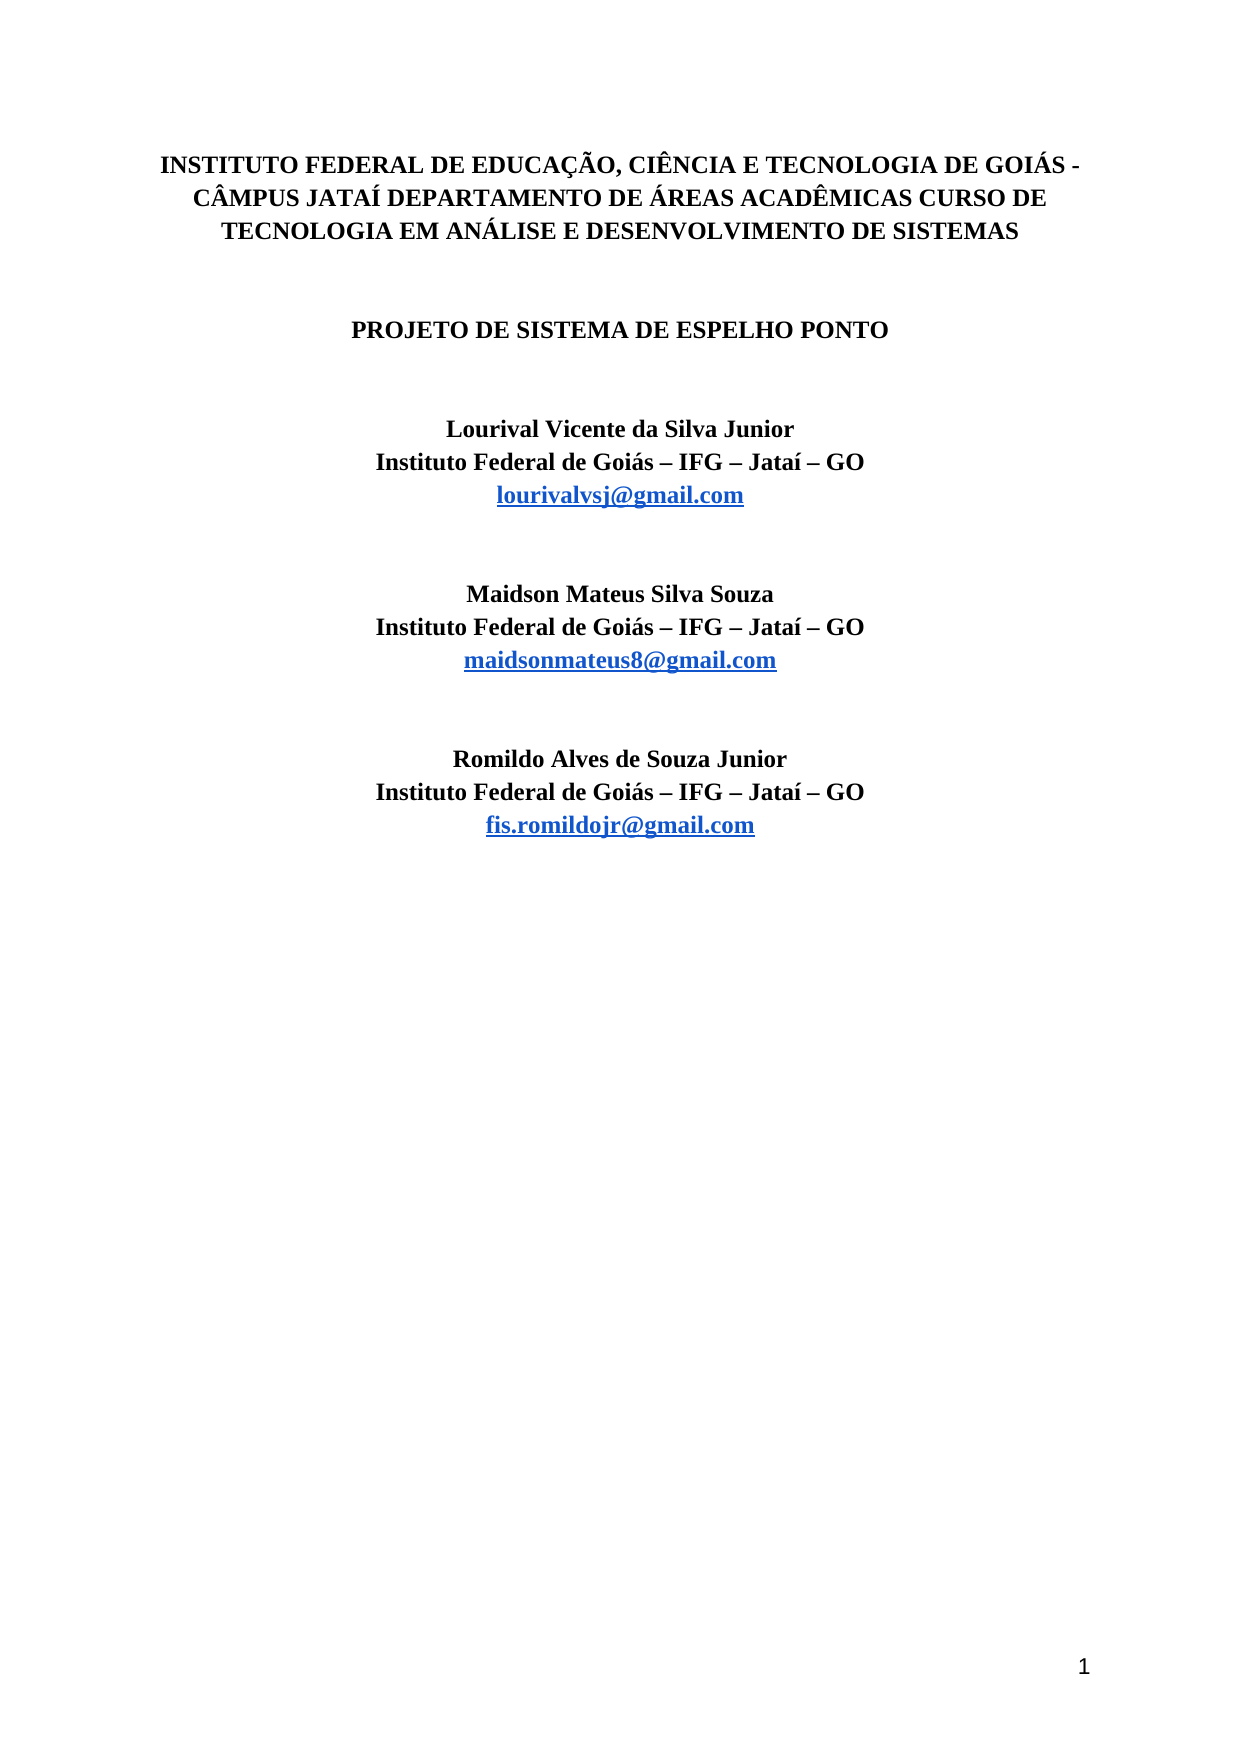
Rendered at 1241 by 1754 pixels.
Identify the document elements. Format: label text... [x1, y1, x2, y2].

text PROJETO DE SISTEMA DE ESPELHO PONTO [150, 315, 1090, 344]
text fis.romildojr@gmail.com [150, 810, 1090, 839]
text maidsonmateus8@gmail.com [150, 645, 1090, 674]
text Romildo Alves de Souza Junior [150, 744, 1090, 773]
text Instituto Federal de Goiás – IFG – Jataí – GO [150, 777, 1090, 806]
text Maidson Mateus Silva Souza [150, 579, 1090, 608]
text INSTITUTO FEDERAL DE EDUCAÇÃO, CIÊNCIA E TECNOLOGIA DE GOIÁS - CÂMPUS JATAÍ DEPARTAMENTO DE ÁREAS ACADÊMICAS CURSO DE TECNOLOGIA EM ANÁLISE E DESENVOLVIMENTO DE SISTEMAS [150, 150, 1090, 245]
text lourivalvsj@gmail.com [150, 480, 1090, 509]
text Lourival Vicente da Silva Junior [150, 414, 1090, 443]
text Instituto Federal de Goiás – IFG – Jataí – GO [150, 612, 1090, 641]
text Instituto Federal de Goiás – IFG – Jataí – GO [150, 447, 1090, 476]
